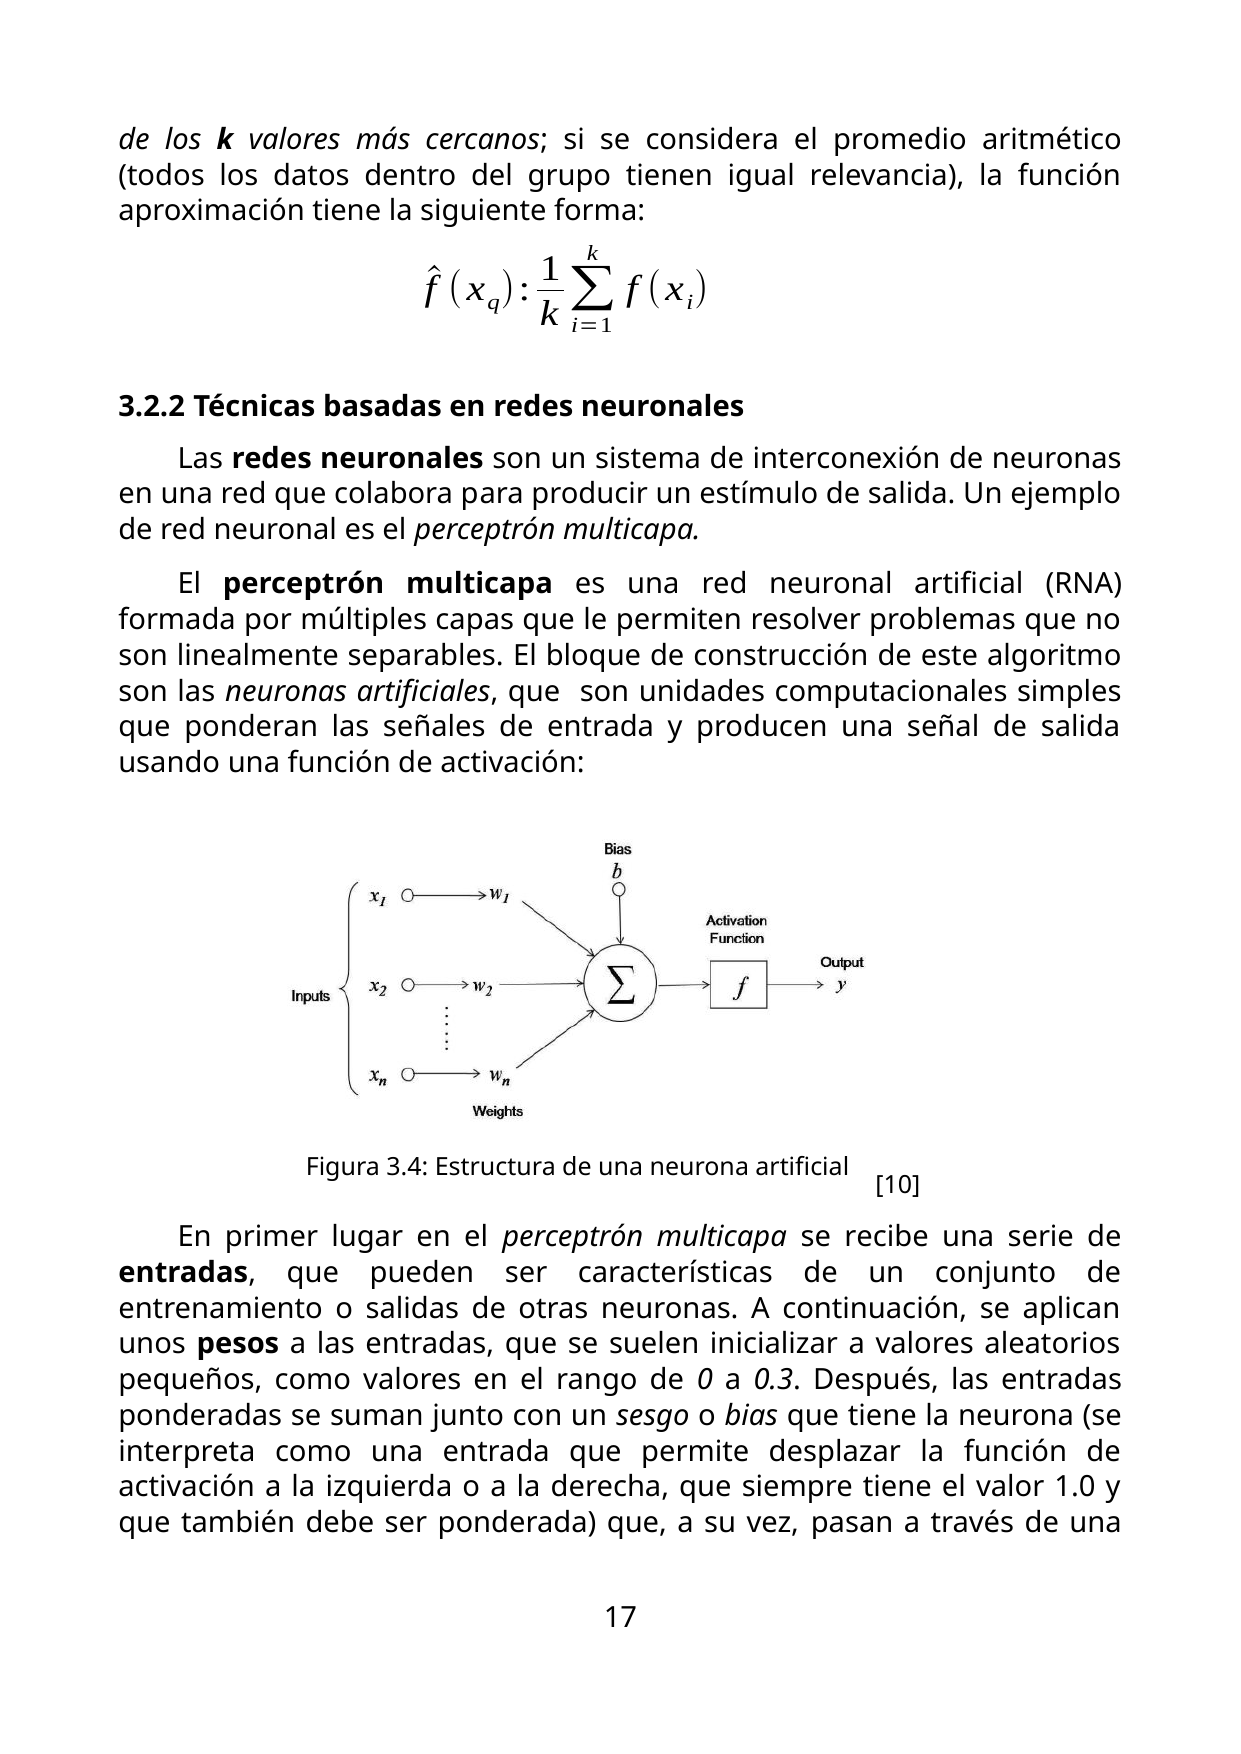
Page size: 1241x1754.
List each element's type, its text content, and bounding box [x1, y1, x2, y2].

text de los k valores más cercanos; si se considera el promedio aritmético (todos los datos dentro del grupo tienen igual relevancia), la función aproximación tiene la siguiente forma: [118, 118, 1122, 229]
text Las redes neuronales son un sistema de interconexión de neuronas en una red que colabora para producir un estímulo de salida. Un ejemplo de red neuronal es el perceptrón multicapa. [118, 437, 1122, 548]
picture [279, 816, 875, 1132]
text [10] [118, 1167, 1122, 1201]
text Figura 3.4: Estructura de una neurona artificial [280, 1132, 875, 1183]
subtitle Técnicas basadas en redes neuronales [118, 385, 1122, 424]
text El perceptrón multicapa es una red neuronal artificial (RNA) formada por múltiples capas que le permiten resolver problemas que no son linealmente separables. El bloque de construcción de este algoritmo son las neuronas artificiales, que son unidades computacionales simples que ponderan las señales de entrada y producen una señal de salida usando una función de activación: [118, 563, 1122, 781]
text En primer lugar en el perceptrón multicapa se recibe una serie de entradas, que pueden ser características de un conjunto de entrenamiento o salidas de otras neuronas. A continuación, se aplican unos pesos a las entradas, que se suelen inicializar a valores aleatorios pequeños, como valores en el rango de 0 a 0.3. Después, las entradas ponderadas se suman junto con un sesgo o bias que tiene la neurona (se interpreta como una entrada que permite desplazar la función de activación a la izquierda o a la derecha, que siempre tiene el valor 1.0 y que también debe ser ponderada) que, a su vez, pasan a través de una [118, 1216, 1122, 1541]
